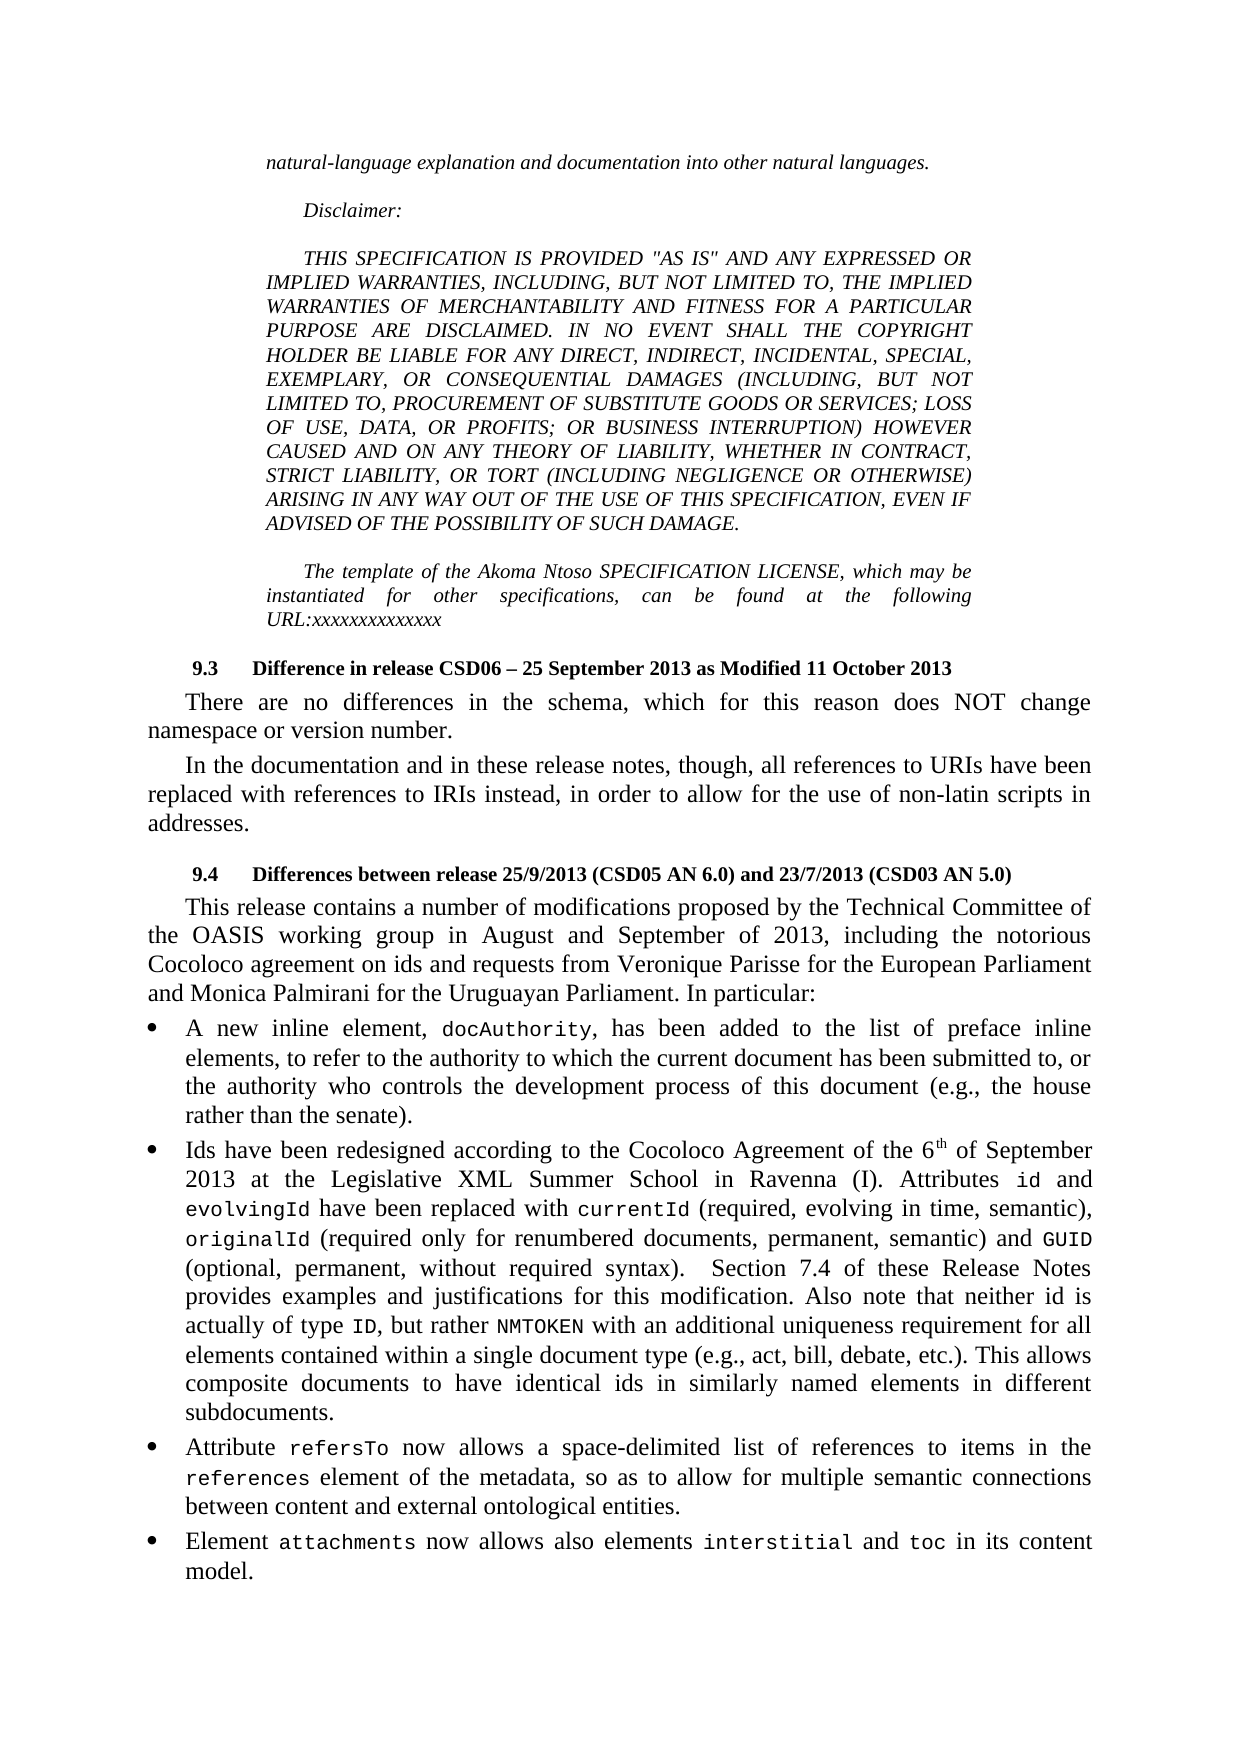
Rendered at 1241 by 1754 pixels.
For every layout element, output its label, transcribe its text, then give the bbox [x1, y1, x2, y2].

text There are no differences in the schema, which for this reason does NOT change namespace or version number. [148, 687, 1092, 744]
text In the documentation and in these release notes, though, all references to URIs have been replaced with references to IRIs instead, in order to allow for the use of non-latin scripts in addresses. [148, 750, 1092, 837]
text This release contains a number of modifications proposed by the Technical Committee of the OASIS working group in August and September of 2013, including the notorious Cocoloco agreement on ids and requests from Veronique Parisse for the European Parliament and Monica Palmirani for the Uruguayan Parliament. In particular: [148, 892, 1092, 1007]
subtitle Differences between release 25/9/2013 (CSD05 AN 6.0) and 23/7/2013 (CSD03 AN 5.0) [192, 862, 1092, 886]
list Attribute refersTo now allows a space-delimited list of references to items in the references element of the metadata, so as to allow for multiple semantic connections between content and external ontological entities. [148, 1432, 1092, 1520]
text THIS SPECIFICATION IS PROVIDED "AS IS" AND ANY EXPRESSED OR IMPLIED WARRANTIES, INCLUDING, BUT NOT LIMITED TO, THE IMPLIED WARRANTIES OF MERCHANTABILITY AND FITNESS FOR A PARTICULAR PURPOSE ARE DISCLAIMED. IN NO EVENT SHALL THE COPYRIGHT HOLDER BE LIABLE FOR ANY DIRECT, INDIRECT, INCIDENTAL, SPECIAL, EXEMPLARY, OR CONSEQUENTIAL DAMAGES (INCLUDING, BUT NOT LIMITED TO, PROCUREMENT OF SUBSTITUTE GOODS OR SERVICES; LOSS OF USE, DATA, OR PROFITS; OR BUSINESS INTERRUPTION) HOWEVER CAUSED AND ON ANY THEORY OF LIABILITY, WHETHER IN CONTRACT, STRICT LIABILITY, OR TORT (INCLUDING NEGLIGENCE OR OTHERWISE) ARISING IN ANY WAY OUT OF THE USE OF THIS SPECIFICATION, EVEN IF ADVISED OF THE POSSIBILITY OF SUCH DAMAGE. [266, 246, 974, 535]
list Element attachments now allows also elements interstitial and toc in its content model. [148, 1526, 1092, 1585]
text Disclaimer: [266, 198, 974, 222]
list Ids have been redesigned according to the Cocoloco Agreement of the 6th of September 2013 at the Legislative XML Summer School in Ravenna (I). Attributes id and evolvingId have been replaced with currentId (required, evolving in time, semantic), originalId (required only for renumbered documents, permanent, semantic) and GUID (optional, permanent, without required syntax). Section 7.4 of these Release Notes provides examples and justifications for this modification. Also note that neither id is actually of type ID, but rather NMTOKEN with an additional uniqueness requirement for all elements contained within a single document type (e.g., act, bill, debate, etc.). This allows composite documents to have identical ids in similarly named elements in different subdocuments. [148, 1135, 1092, 1426]
text natural-language explanation and documentation into other natural languages. [266, 150, 974, 174]
list A new inline element, docAuthority, has been added to the list of preface inline elements, to refer to the authority to which the current document has been submitted to, or the authority who controls the development process of this document (e.g., the house rather than the senate). [148, 1013, 1092, 1129]
text The template of the Akoma Ntoso SPECIFICATION LICENSE, which may be instantiated for other specifications, can be found at the following URL:xxxxxxxxxxxxxx [266, 559, 974, 631]
subtitle Difference in release CSD06 – 25 September 2013 as Modified 11 October 2013 [192, 656, 1092, 680]
